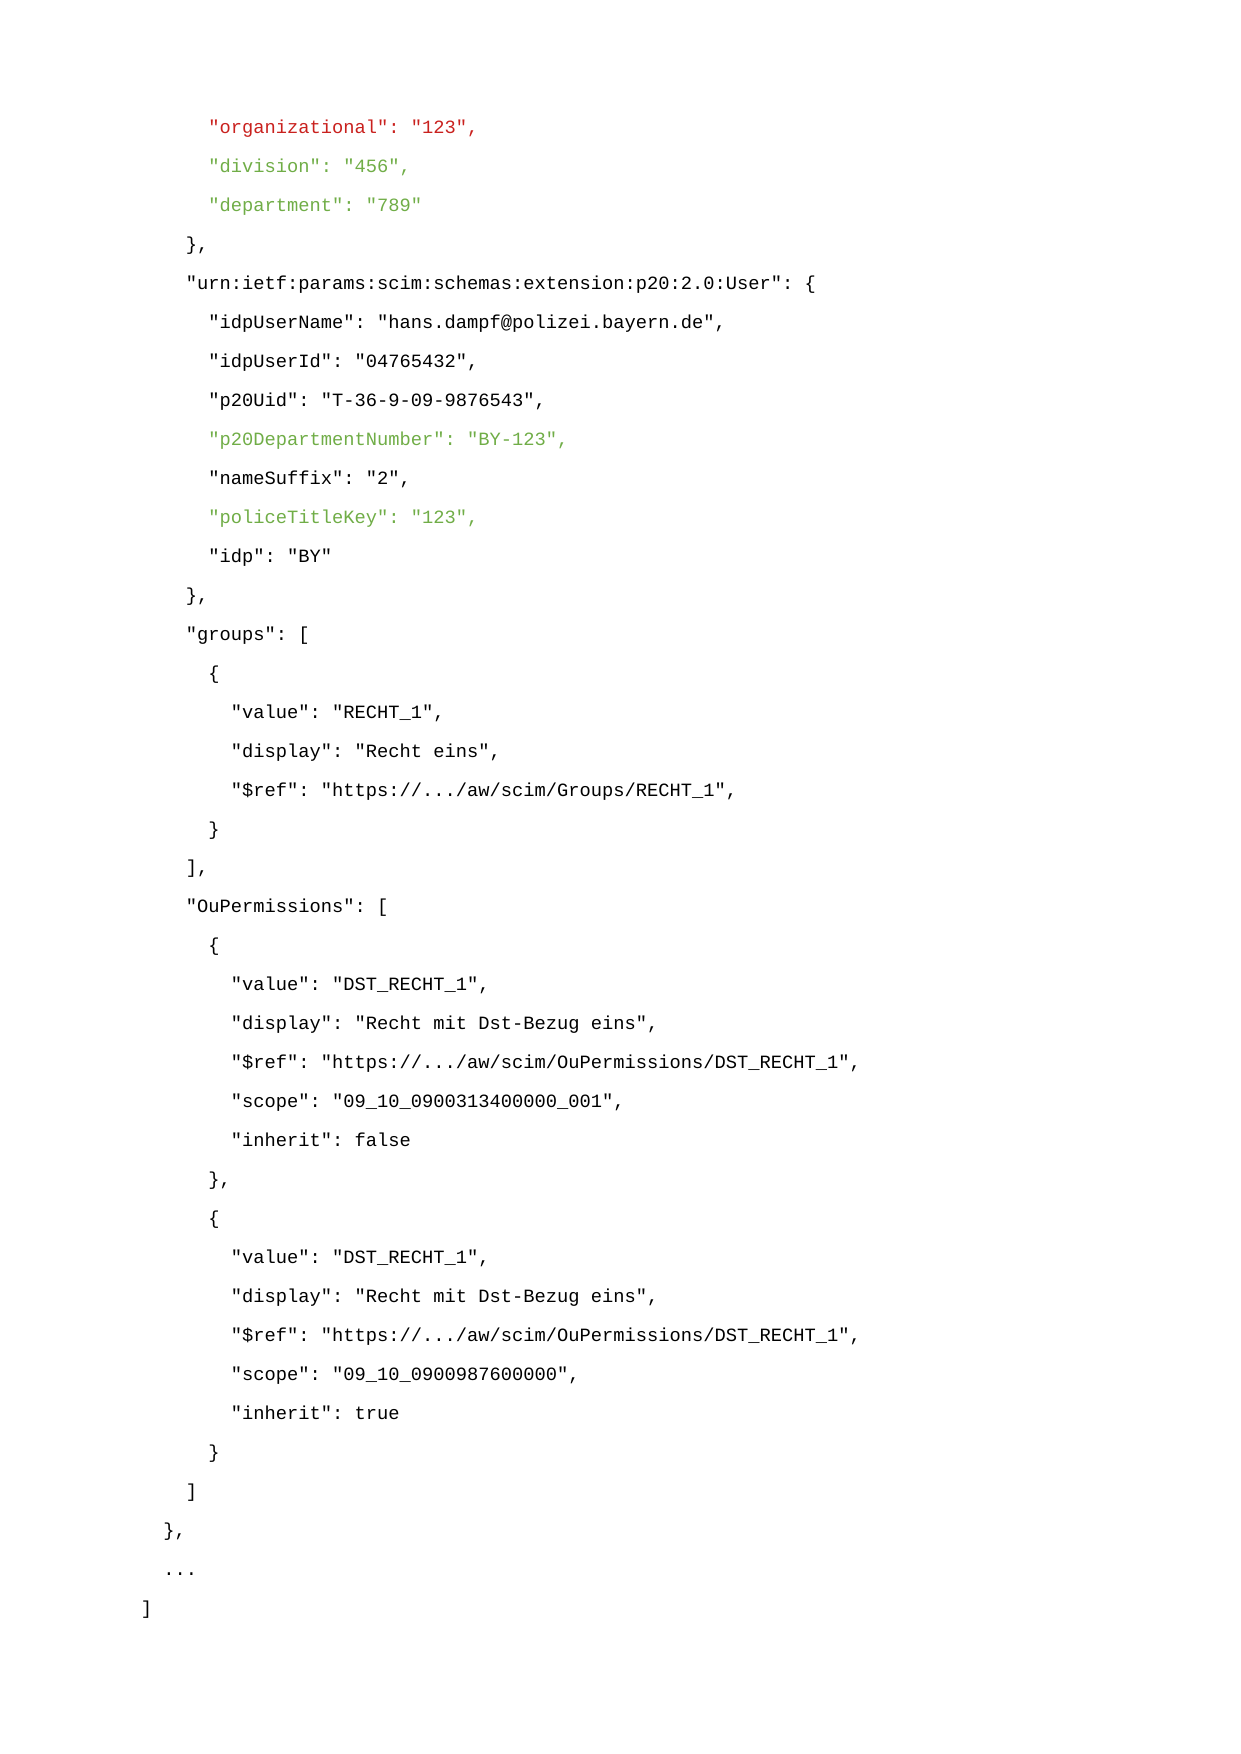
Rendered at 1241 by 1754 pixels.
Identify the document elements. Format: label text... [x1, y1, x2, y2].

text "p20DepartmentNumber": "BY-123", [118, 430, 1122, 451]
text }, [118, 586, 1122, 607]
text "OuPermissions": [ [118, 897, 1122, 918]
text ] [118, 1482, 1122, 1503]
text }, [118, 1170, 1122, 1191]
text "$ref": "https://.../aw/scim/Groups/RECHT_1", [118, 780, 1122, 802]
text "groups": [ [118, 624, 1122, 646]
text "scope": "09_10_0900987600000", [118, 1365, 1122, 1386]
text "inherit": true [118, 1404, 1122, 1425]
text "nameSuffix": "2", [118, 469, 1122, 490]
text "idpUserId": "04765432", [118, 352, 1122, 373]
text "urn:ietf:params:scim:schemas:extension:p20:2.0:User": { [118, 274, 1122, 295]
text { [118, 936, 1122, 957]
text "p20Uid": "T-36-9-09-9876543", [118, 391, 1122, 412]
text "department": "789" [118, 196, 1122, 217]
text ], [118, 858, 1122, 879]
text }, [118, 1521, 1122, 1542]
text "value": "DST_RECHT_1", [118, 975, 1122, 996]
text { [118, 1209, 1122, 1230]
text "$ref": "https://.../aw/scim/OuPermissions/DST_RECHT_1", [118, 1326, 1122, 1347]
text "display": "Recht eins", [118, 741, 1122, 763]
text "policeTitleKey": "123", [118, 508, 1122, 529]
text "scope": "09_10_0900313400000_001", [118, 1092, 1122, 1113]
text "inherit": false [118, 1131, 1122, 1152]
text "$ref": "https://.../aw/scim/OuPermissions/DST_RECHT_1", [118, 1053, 1122, 1074]
text } [118, 1443, 1122, 1464]
text "idpUserName": "hans.dampf@polizei.bayern.de", [118, 313, 1122, 334]
text }, [118, 235, 1122, 256]
text "display": "Recht mit Dst-Bezug eins", [118, 1287, 1122, 1308]
text "display": "Recht mit Dst-Bezug eins", [118, 1014, 1122, 1035]
text "value": "DST_RECHT_1", [118, 1248, 1122, 1269]
text { [118, 663, 1122, 685]
text } [118, 819, 1122, 841]
text "organizational": "123", [118, 118, 1122, 139]
text ] [118, 1598, 1122, 1620]
text "value": "RECHT_1", [118, 702, 1122, 724]
text "idp": "BY" [118, 547, 1122, 568]
text "division": "456", [118, 157, 1122, 178]
text ... [118, 1559, 1122, 1581]
